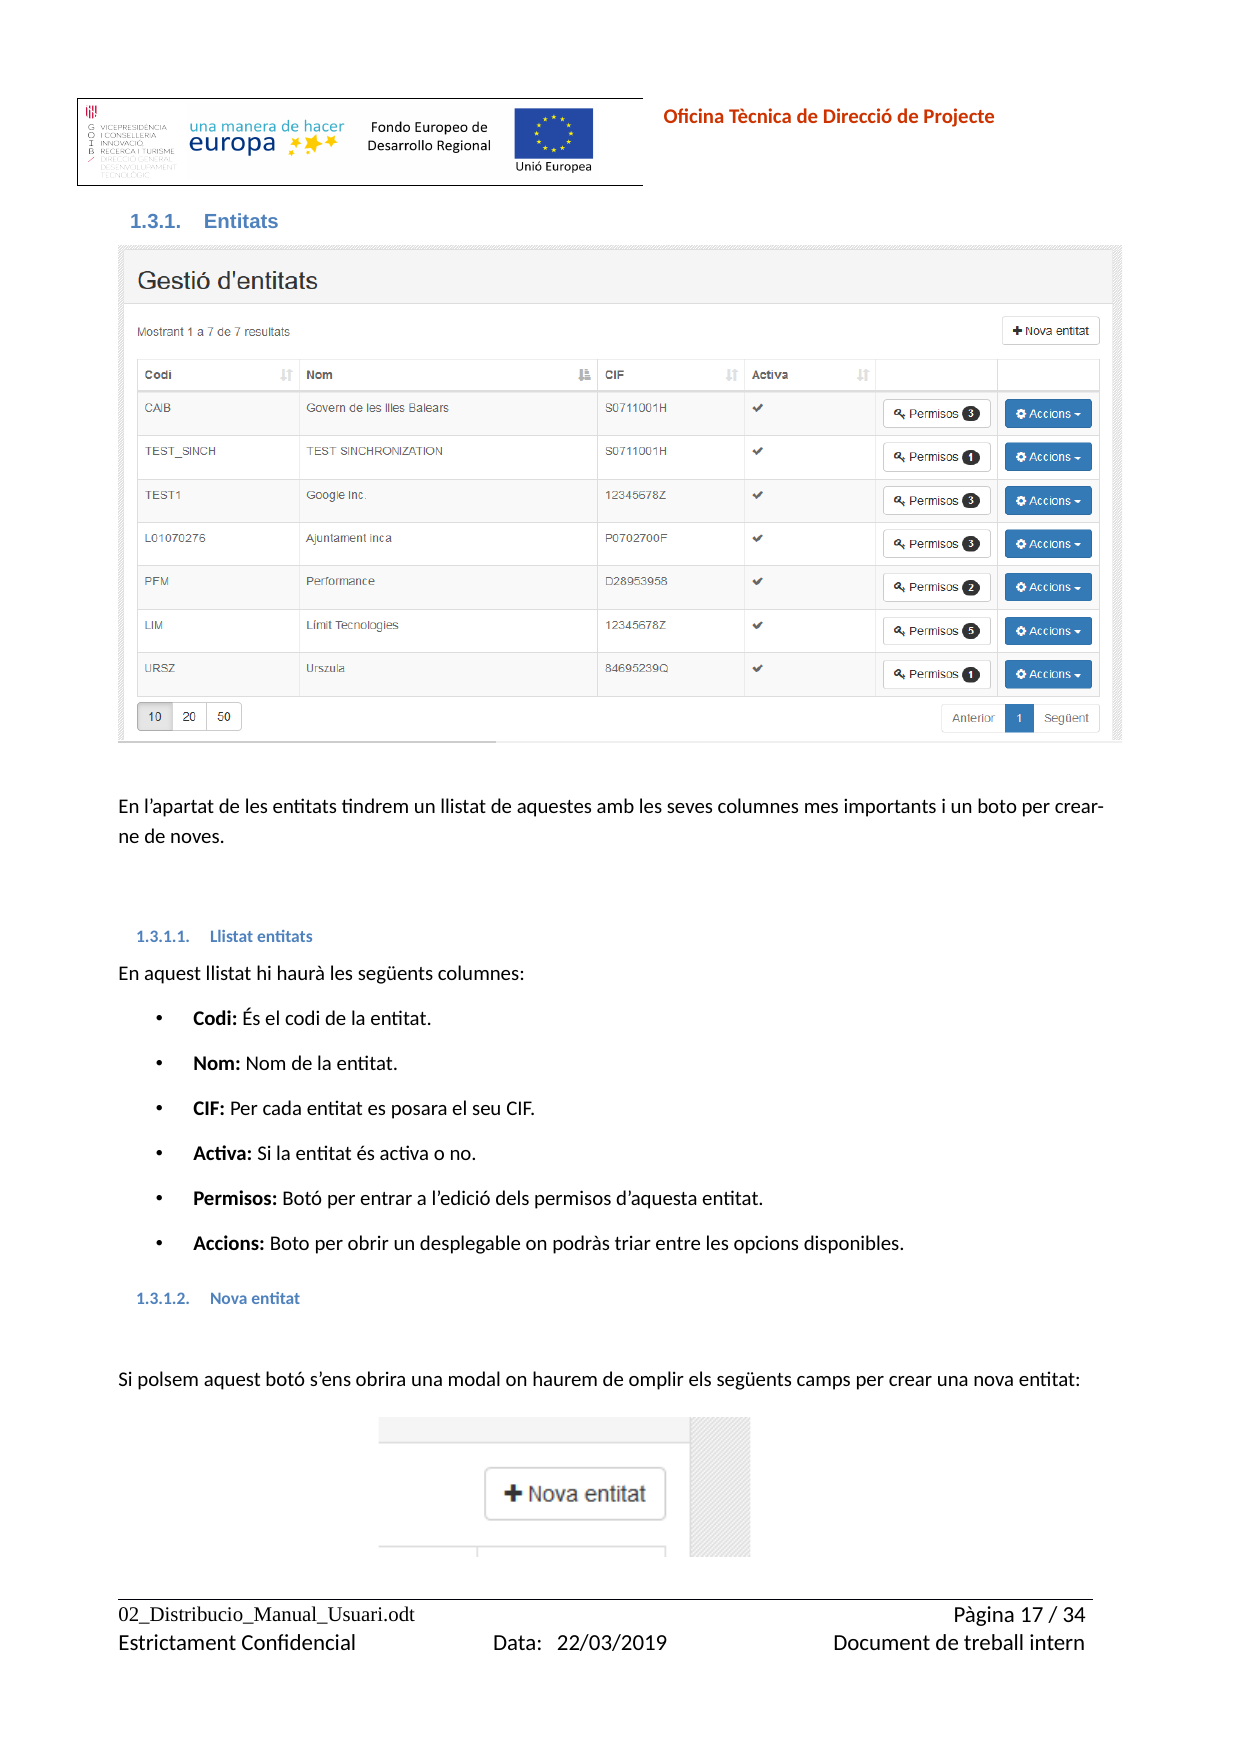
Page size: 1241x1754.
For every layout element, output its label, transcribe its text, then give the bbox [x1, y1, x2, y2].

list Nom: Nom de la entitat. [156, 1050, 1122, 1075]
picture [118, 245, 1123, 743]
text En aquest llistat hi haurà les següents columnes: [118, 960, 1122, 985]
list Codi: És el codi de la entitat. [156, 1005, 1122, 1030]
list Accions: Boto per obrir un desplegable on podràs triar entre les opcions disponibles. [156, 1230, 1122, 1255]
text Si polsem aquest botó s’ens obrira una modal on haurem de omplir els següents camps per crear una nova entitat: [118, 1366, 1122, 1392]
subtitle Nova entitat [136, 1287, 1122, 1309]
subtitle Entitats [130, 209, 1122, 233]
list Activa: Si la entitat és activa o no. [156, 1140, 1122, 1165]
list Permisos: Botó per entrar a l’edició dels permisos d’aquesta entitat. [156, 1185, 1122, 1210]
subtitle Llistat entitats [136, 926, 1122, 947]
list CIF: Per cada entitat es posara el seu CIF. [156, 1095, 1122, 1120]
picture [378, 1417, 751, 1557]
text En l’apartat de les entitats tindrem un llistat de aquestes amb les seves columnes mes importants i un boto per crear-ne de noves. [118, 793, 1122, 849]
picture [187, 103, 599, 180]
picture [82, 103, 181, 180]
